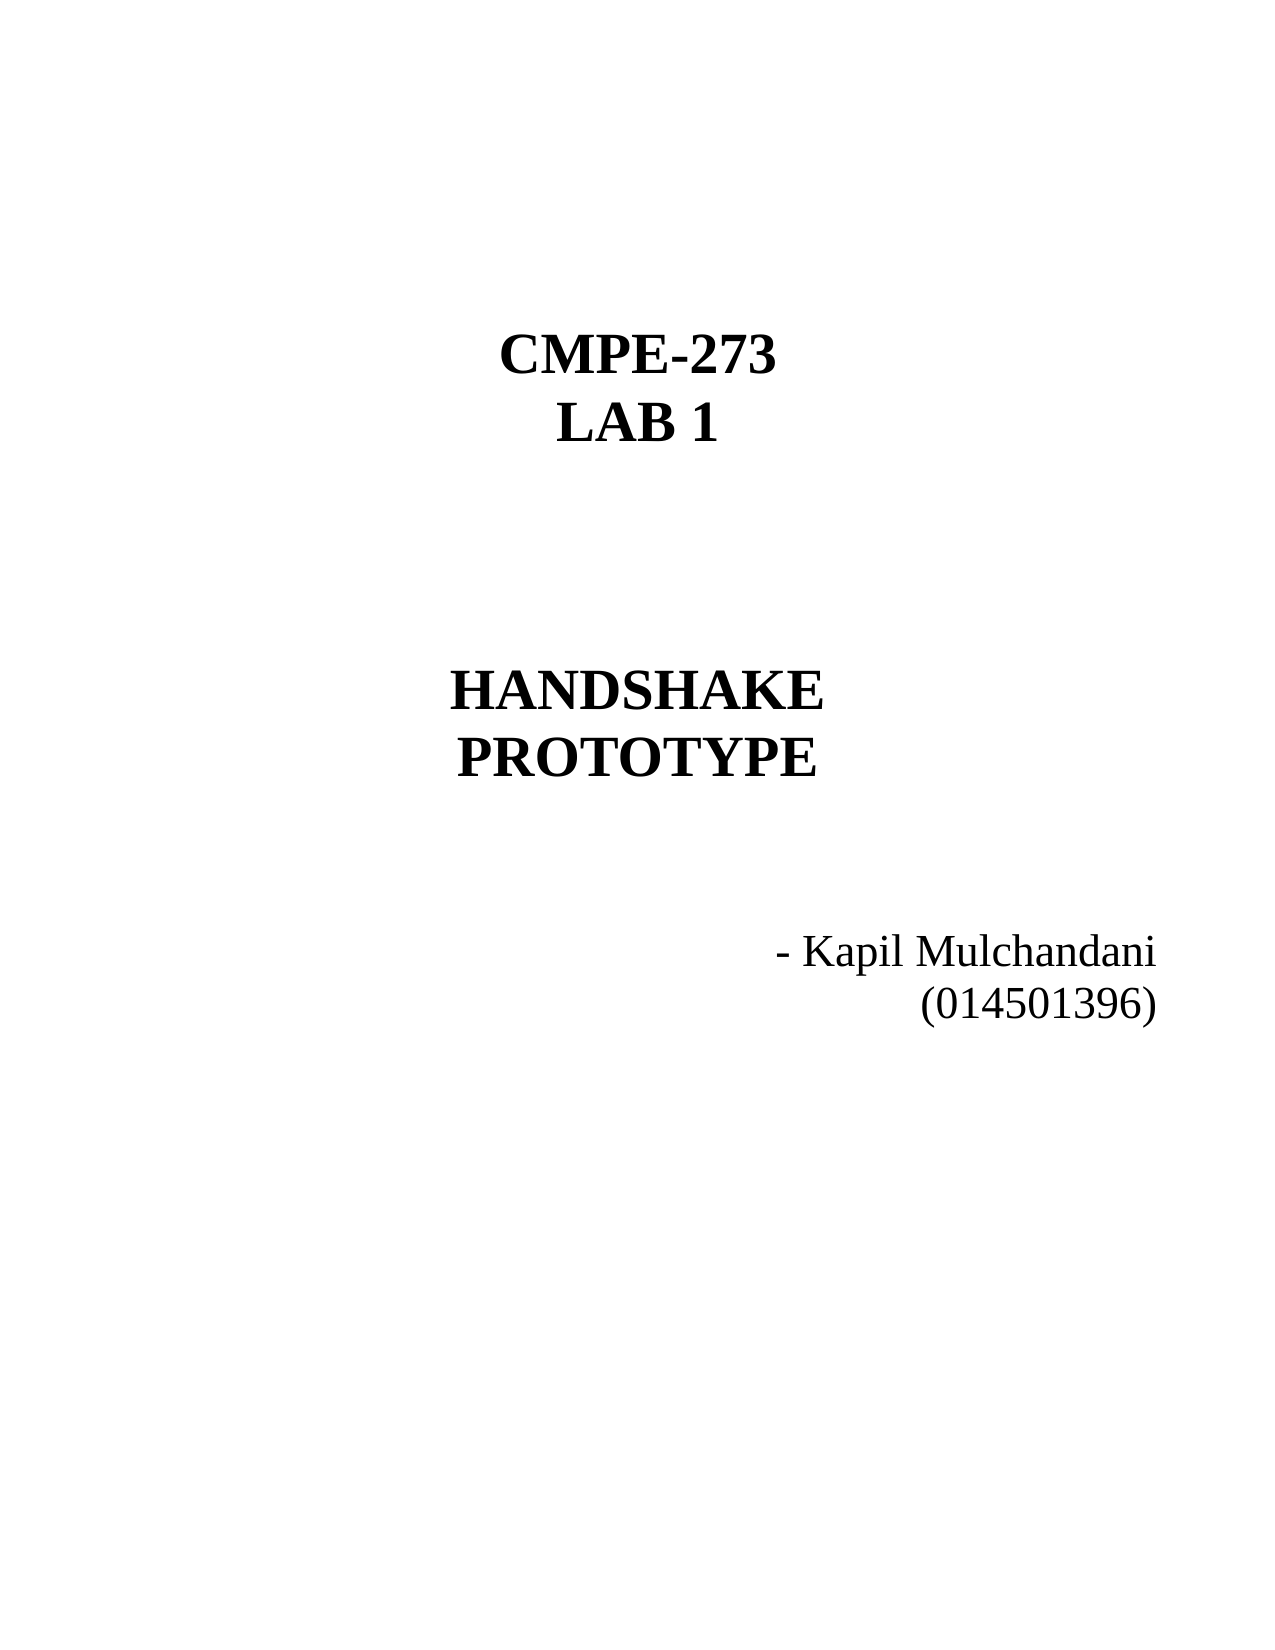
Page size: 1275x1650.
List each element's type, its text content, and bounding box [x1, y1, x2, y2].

text LAB 1 [118, 386, 1157, 453]
text HANDSHAKE [118, 655, 1157, 722]
text PROTOTYPE [118, 722, 1157, 789]
text - Kapil Mulchandani [118, 923, 1157, 976]
text (014501396) [118, 976, 1157, 1028]
text CMPE-273 [118, 319, 1157, 386]
